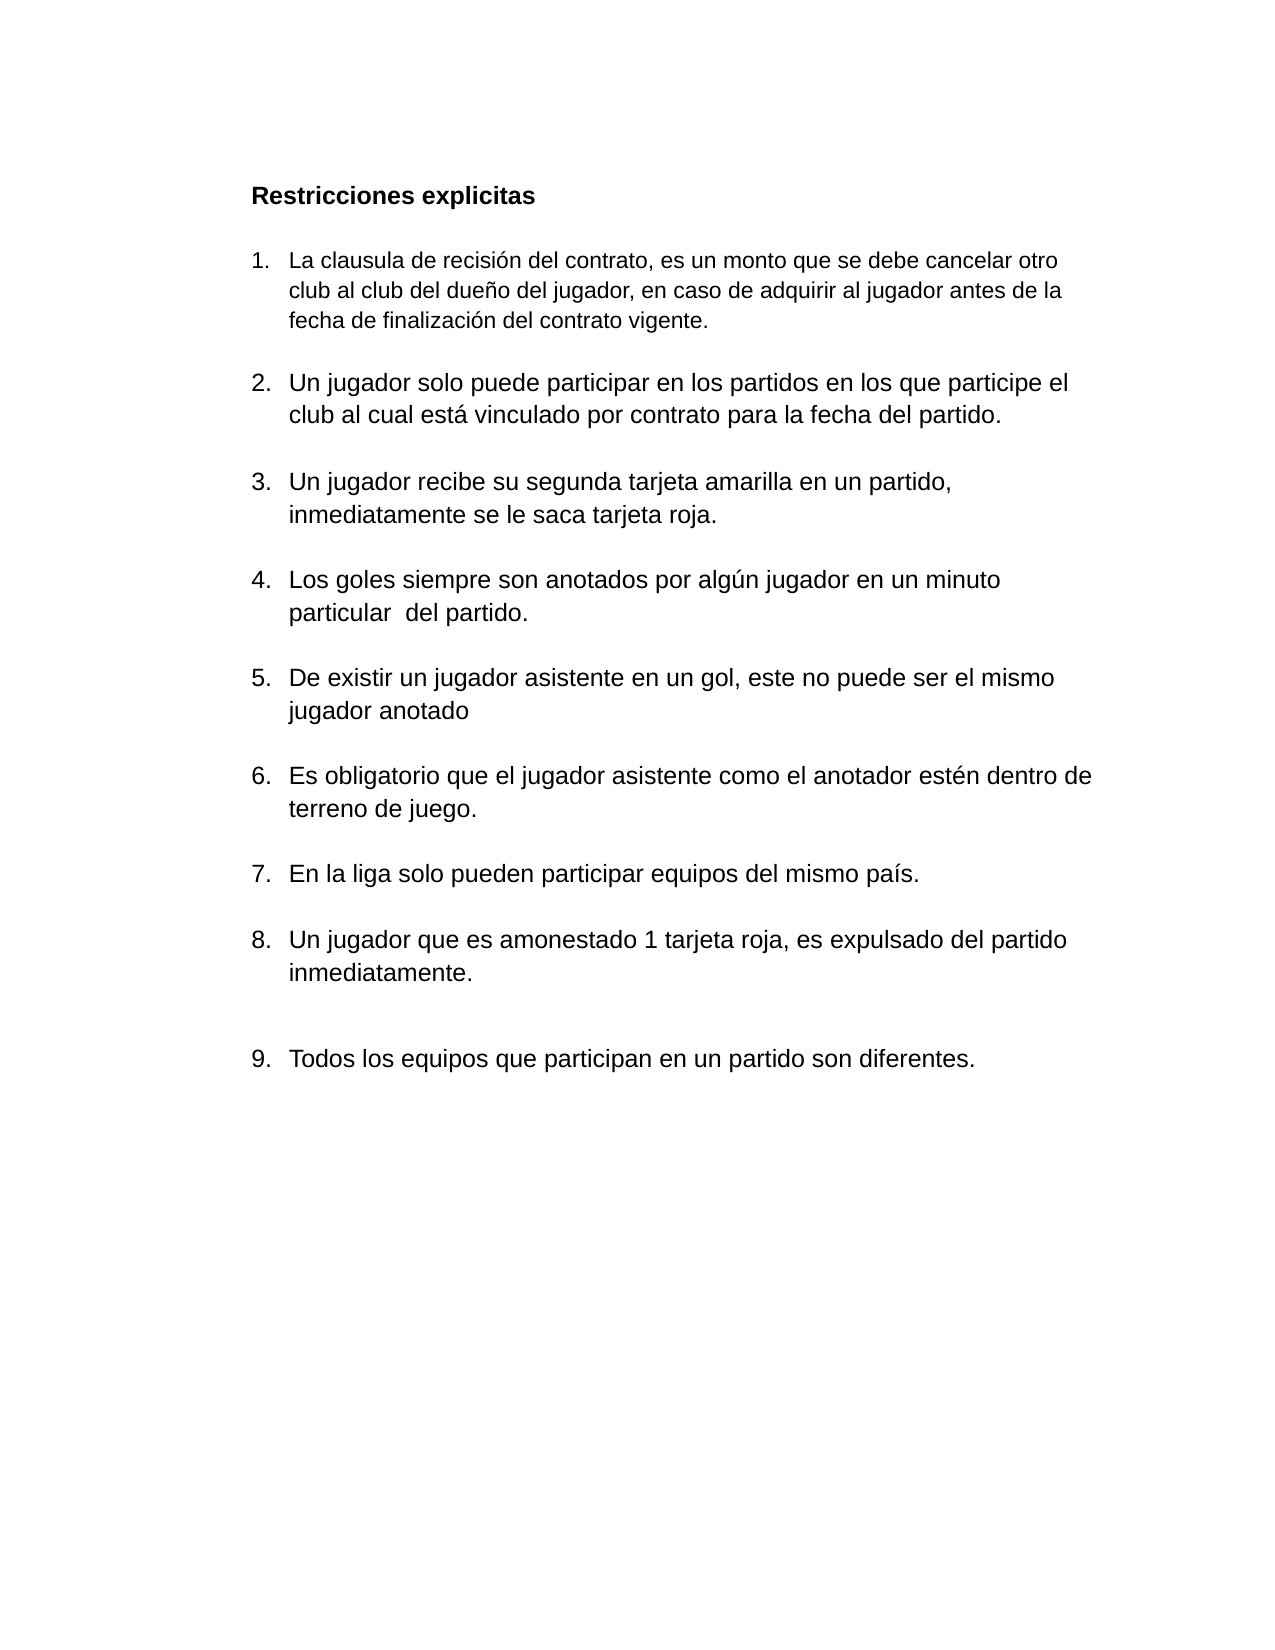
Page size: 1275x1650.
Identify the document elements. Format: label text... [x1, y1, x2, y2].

list Todos los equipos que participan en un partido son diferentes. [251, 1044, 1098, 1072]
list En la liga solo pueden participar equipos del mismo país. [251, 859, 1098, 888]
list Un jugador solo puede participar en los partidos en los que participe el club al cual está vinculado por contrato para la fecha del partido. [251, 367, 1098, 429]
list Es obligatorio que el jugador asistente como el anotador estén dentro de terreno de juego. [251, 761, 1098, 823]
list La clausula de recisión del contrato, es un monto que se debe cancelar otro club al club del dueño del jugador, en caso de adquirir al jugador antes de la fecha de finalización del contrato vigente. [251, 247, 1098, 333]
list Los goles siempre son anotados por algún jugador en un minuto particular del partido. [251, 565, 1098, 627]
list Un jugador que es amonestado 1 tarjeta roja, es expulsado del partido inmediatamente. [251, 925, 1098, 986]
text Restricciones explicitas [177, 181, 1098, 209]
list Un jugador recibe su segunda tarjeta amarilla en un partido, inmediatamente se le saca tarjeta roja. [251, 467, 1098, 528]
list De existir un jugador asistente en un gol, este no puede ser el mismo jugador anotado [251, 663, 1098, 725]
